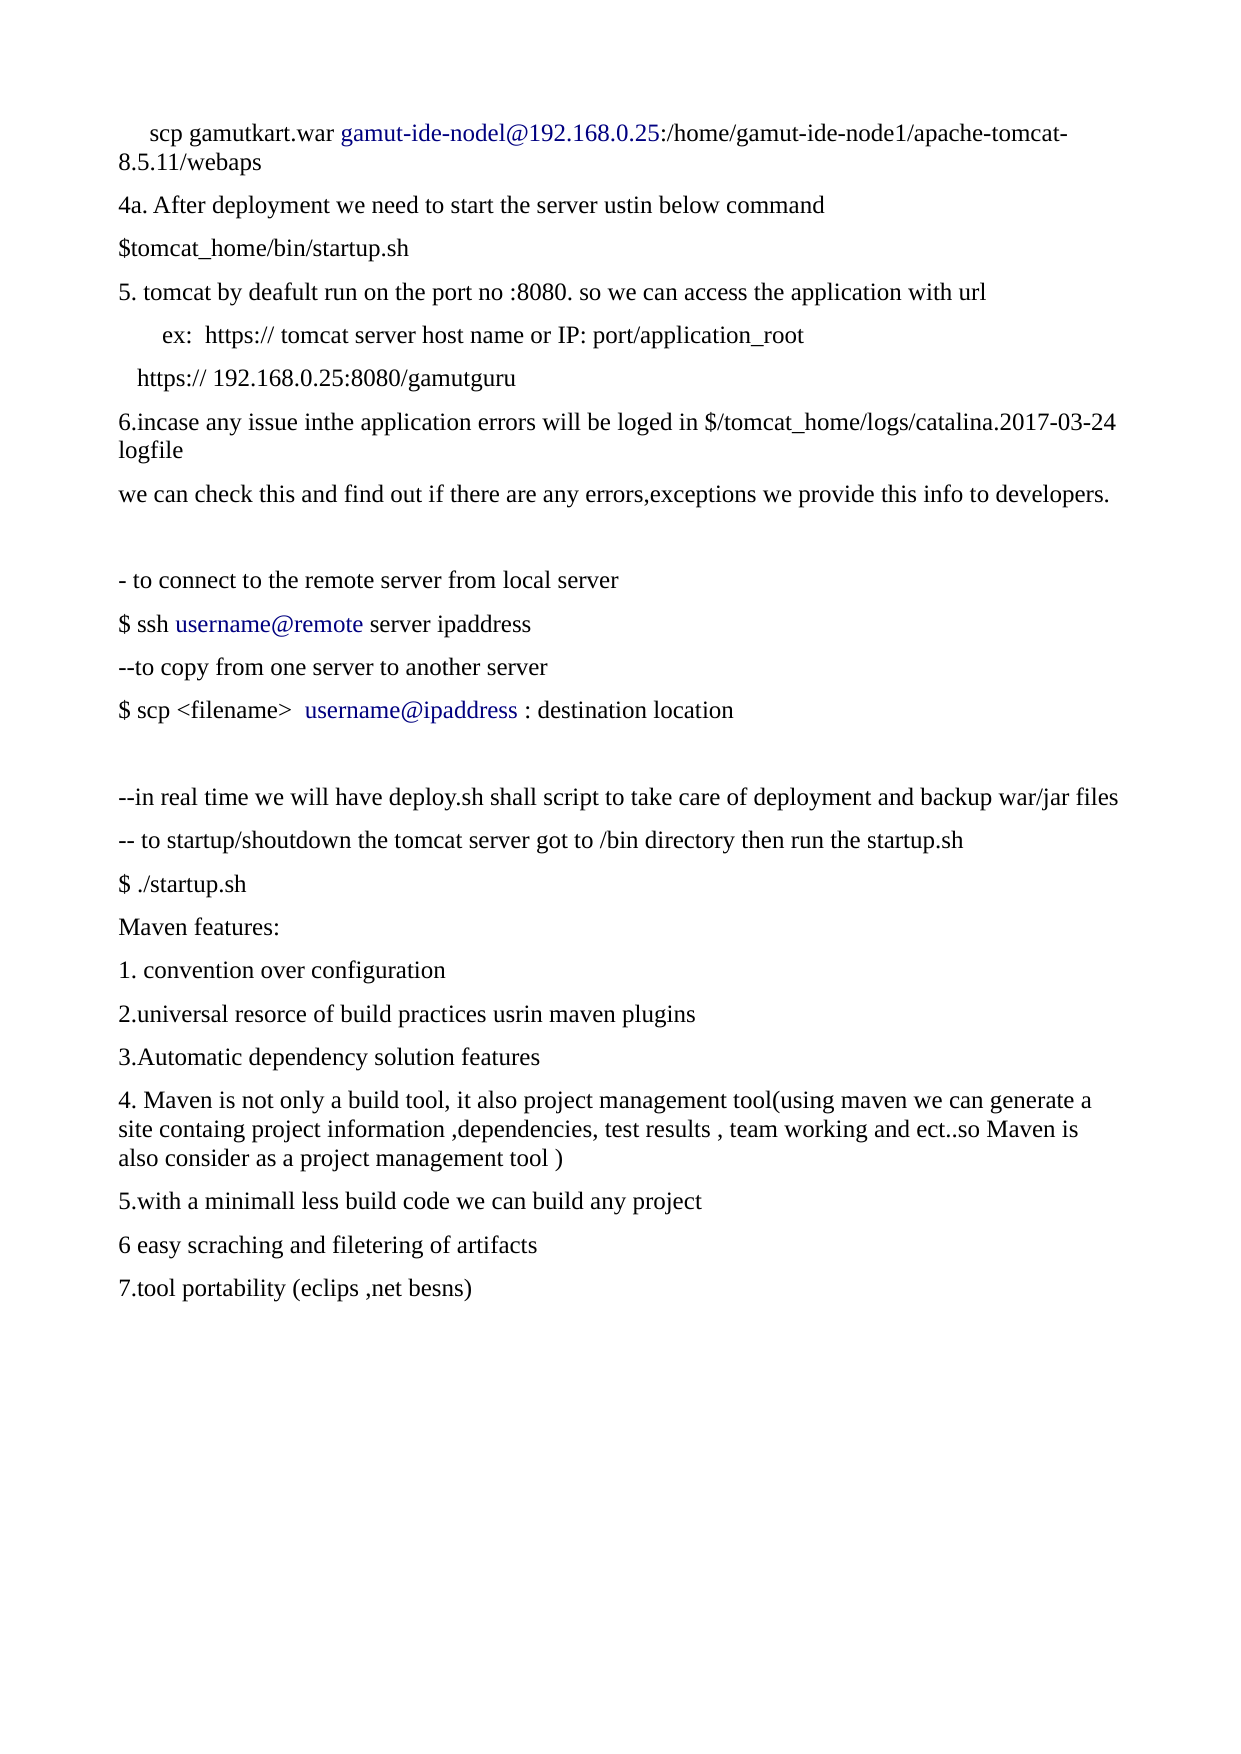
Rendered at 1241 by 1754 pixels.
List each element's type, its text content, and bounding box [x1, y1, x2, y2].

text 4a. After deployment we need to start the server ustin below command [118, 190, 1122, 219]
text $tomcat_home/bin/startup.sh [118, 233, 1122, 262]
text 6 easy scraching and filetering of artifacts [118, 1230, 1122, 1258]
text 4. Maven is not only a build tool, it also project management tool(using maven we can generate a site containg project information ,dependencies, test results , team working and ect..so Maven is also consider as a project management tool ) [118, 1086, 1122, 1172]
text 3.Automatic dependency solution features [118, 1042, 1122, 1071]
text ex: https:// tomcat server host name or IP: port/application_root [118, 320, 1122, 349]
text 5.with a minimall less build code we can build any project [118, 1186, 1122, 1215]
text 5. tomcat by deafult run on the port no :8080. so we can access the application with url [118, 277, 1122, 306]
text $ ssh username@remote server ipaddress [118, 609, 1122, 638]
text 1. convention over configuration [118, 956, 1122, 984]
text https:// 192.168.0.25:8080/gamutguru [118, 363, 1122, 392]
text - to connect to the remote server from local server [118, 566, 1122, 594]
text $ scp <filename> username@ipaddress : destination location [118, 696, 1122, 724]
text we can check this and find out if there are any errors,exceptions we provide this info to developers. [118, 479, 1122, 508]
text --in real time we will have deploy.sh shall script to take care of deployment and backup war/jar files [118, 782, 1122, 811]
text $ ./startup.sh [118, 869, 1122, 898]
text --to copy from one server to another server [118, 652, 1122, 681]
text 2.universal resorce of build practices usrin maven plugins [118, 999, 1122, 1028]
text 6.incase any issue inthe application errors will be loged in $/tomcat_home/logs/catalina.2017-03-24 logfile [118, 407, 1122, 464]
text Maven features: [118, 912, 1122, 941]
text 7.tool portability (eclips ,net besns) [118, 1273, 1122, 1302]
text scp gamutkart.war gamut-ide-nodel@192.168.0.25:/home/gamut-ide-node1/apache-tomcat-8.5.11/webaps [118, 118, 1122, 176]
text -- to startup/shoutdown the tomcat server got to /bin directory then run the startup.sh [118, 826, 1122, 854]
